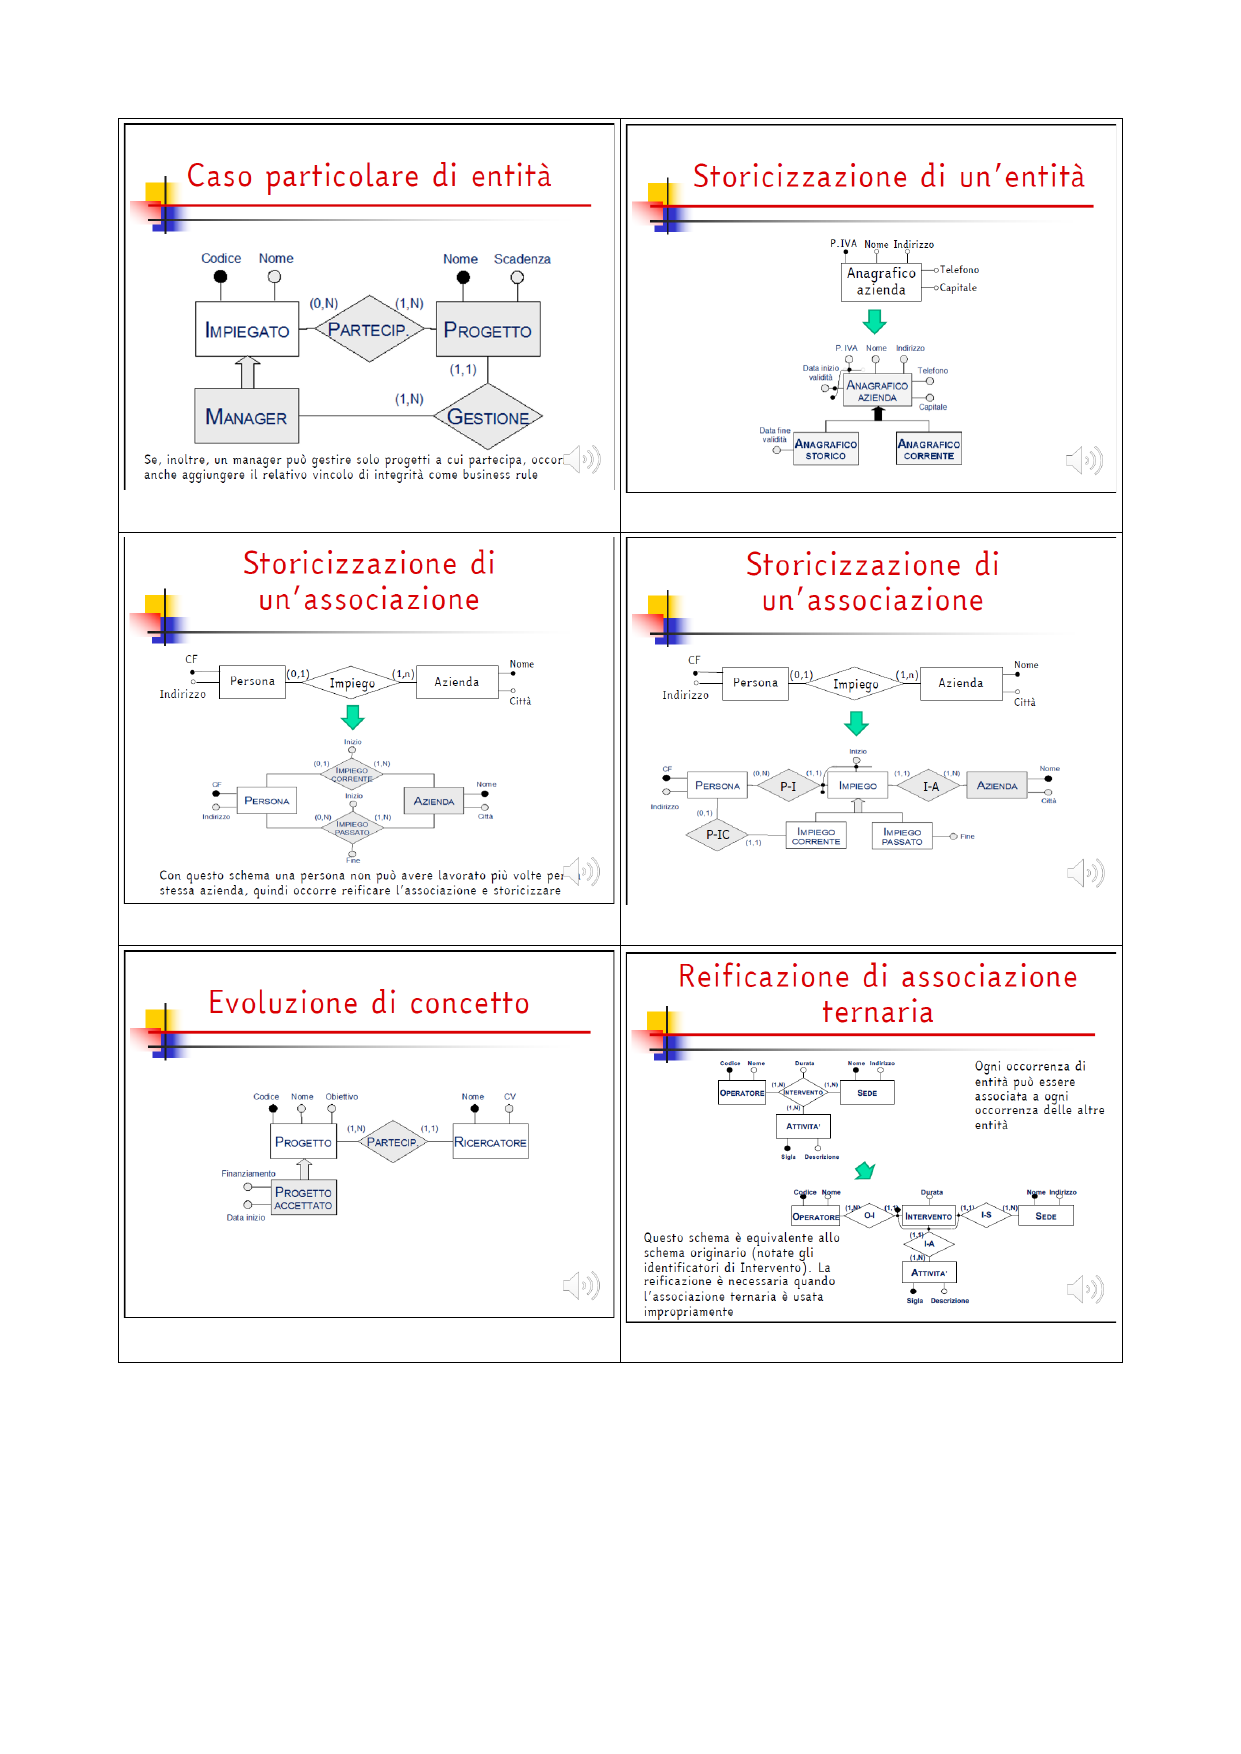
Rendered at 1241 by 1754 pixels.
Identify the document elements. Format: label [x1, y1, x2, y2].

table_cell [119, 119, 620, 532]
table_cell [119, 946, 620, 1362]
picture [123, 123, 615, 490]
picture [123, 537, 615, 904]
table_cell [621, 946, 1122, 1362]
picture [625, 123, 1117, 493]
picture [625, 950, 1117, 1323]
table_cell [621, 533, 1122, 945]
picture [625, 537, 1117, 905]
table_cell [119, 533, 620, 945]
table_cell [621, 119, 1122, 532]
picture [123, 950, 615, 1318]
